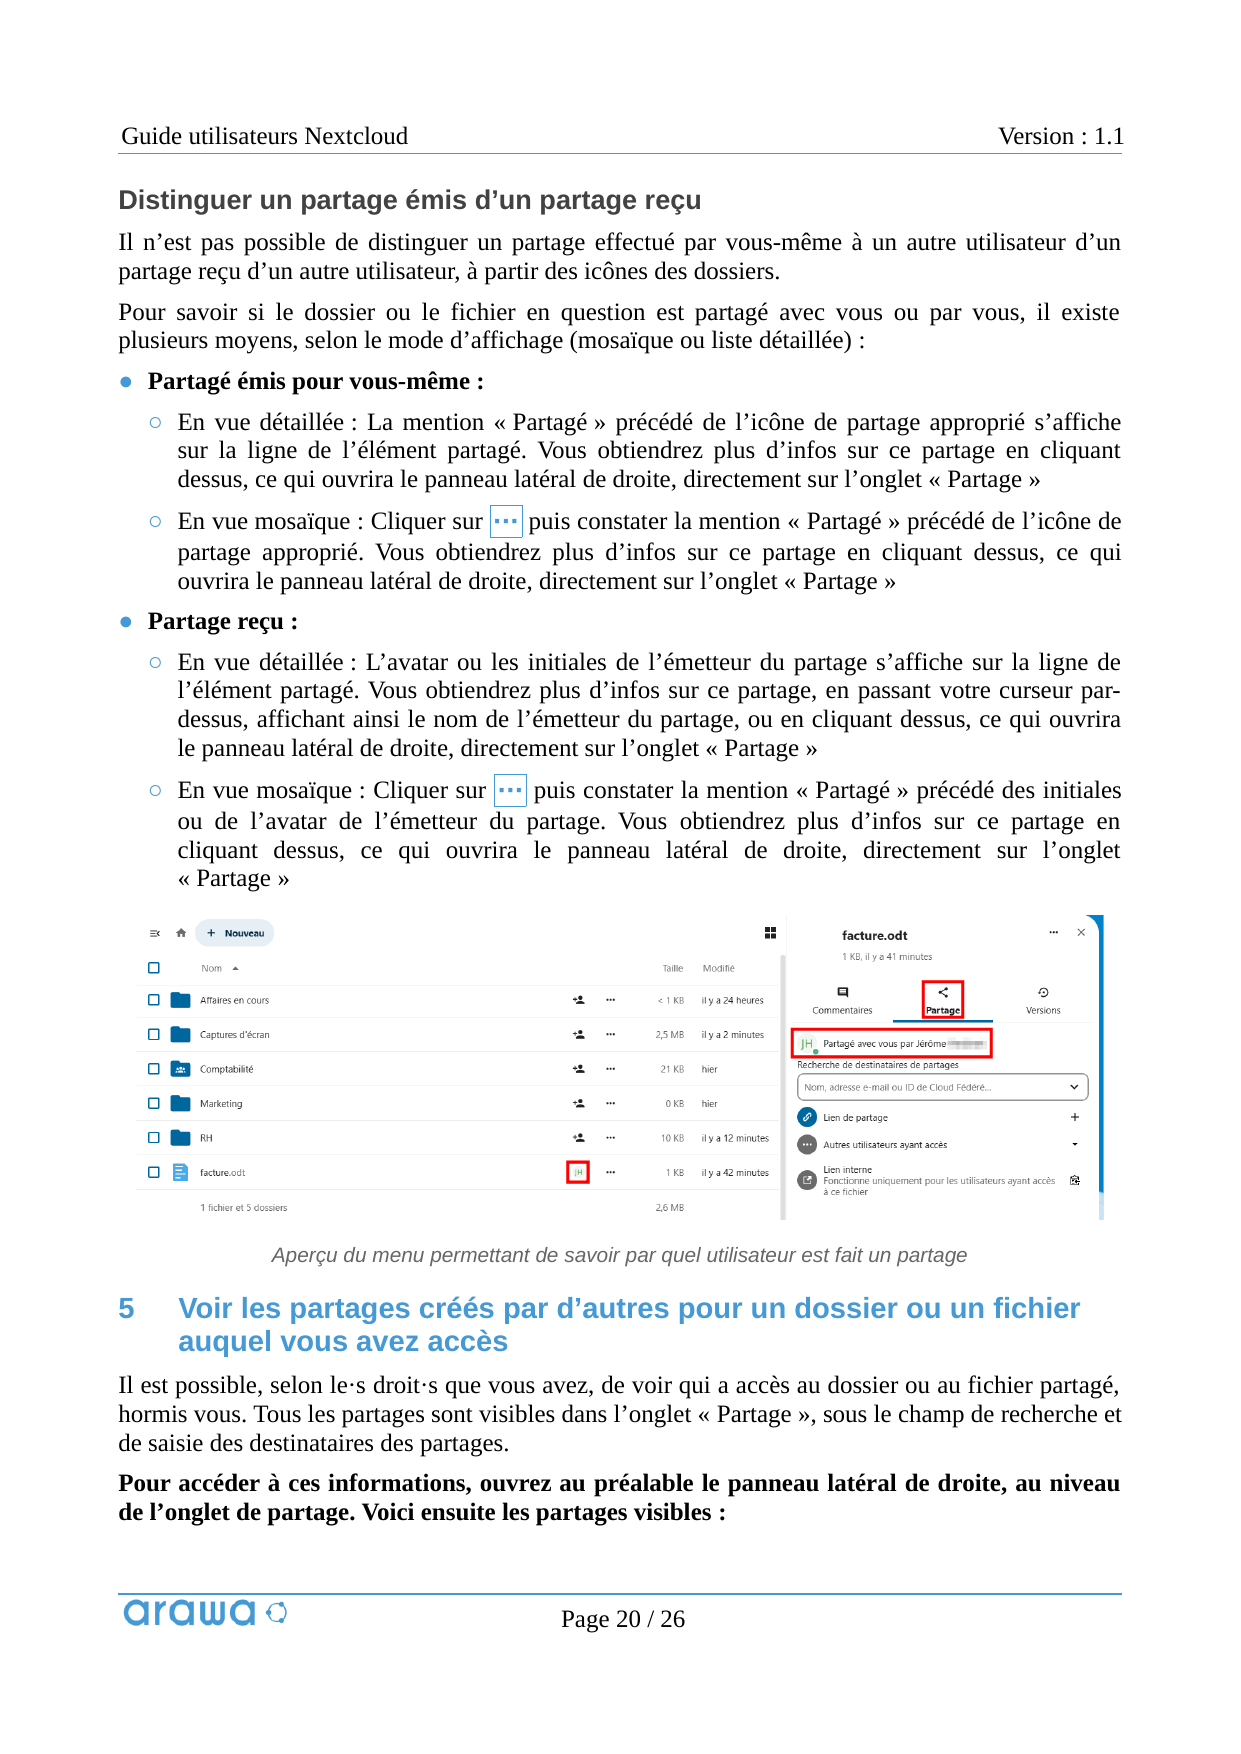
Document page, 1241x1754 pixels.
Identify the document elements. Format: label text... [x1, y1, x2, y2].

picture [121, 1597, 290, 1628]
subtitle Distinguer un partage émis d’un partage reçu [118, 184, 1122, 215]
list En vue détaillée : La mention « Partagé » précédé de l’icône de partage approprié s’affiche sur la ligne de l’élément partagé. Vous obtiendrez plus d’infos sur ce partage en cliquant dessus, ce qui ouvrira le panneau latéral de droite, directement sur l’onglet « Partage » [148, 407, 1122, 493]
list En vue détaillée : L’avatar ou les initiales de l’émetteur du partage s’affiche sur la ligne de l’élément partagé. Vous obtiendrez plus d’infos sur ce partage, en passant votre curseur par-dessus, affichant ainsi le nom de l’émetteur du partage, ou en cliquant dessus, ce qui ouvrira le panneau latéral de droite, directement sur l’onglet « Partage » [148, 647, 1122, 762]
picture [136, 915, 1104, 1220]
subtitle Voir les partages créés par d’autres pour un dossier ou un fichier auquel vous avez accès [118, 1291, 1122, 1358]
text Aperçu du menu permettant de savoir par quel utilisateur est fait un partage [118, 1243, 1122, 1267]
text Il n’est pas possible de distinguer un partage effectué par vous-même à un autre utilisateur d’un partage reçu d’un autre utilisateur, à partir des icônes des dossiers. [118, 227, 1122, 285]
list Partage reçu : [118, 606, 1122, 635]
text Il est possible, selon le·s droit·s que vous avez, de voir qui a accès au dossier ou au fichier partagé, hormis vous. Tous les partages sont visibles dans l’onglet « Partage », sous le champ de recherche et de saisie des destinataires des partages. [118, 1370, 1122, 1457]
list Partagé émis pour vous-même : [118, 366, 1122, 395]
text Pour savoir si le dossier ou le fichier en question est partagé avec vous ou par vous, il existe plusieurs moyens, selon le mode d’affichage (mosaïque ou liste détaillée) : [118, 297, 1122, 354]
list En vue mosaïque : Cliquer sur ⋅⋅⋅ puis constater la mention « Partagé » précédé de l’icône de partage approprié. Vous obtiendrez plus d’infos sur ce partage en cliquant dessus, ce qui ouvrira le panneau latéral de droite, directement sur l’onglet « Partage » [148, 504, 1122, 594]
list En vue mosaïque : Cliquer sur ⋅⋅⋅ puis constater la mention « Partagé » précédé des initiales ou de l’avatar de l’émetteur du partage. Vous obtiendrez plus d’infos sur ce partage en cliquant dessus, ce qui ouvrira le panneau latéral de droite, directement sur l’onglet « Partage » [148, 773, 1122, 892]
text Pour accéder à ces informations, ouvrez au préalable le panneau latéral de droite, au niveau de l’onglet de partage. Voici ensuite les partages visibles : [118, 1468, 1122, 1526]
